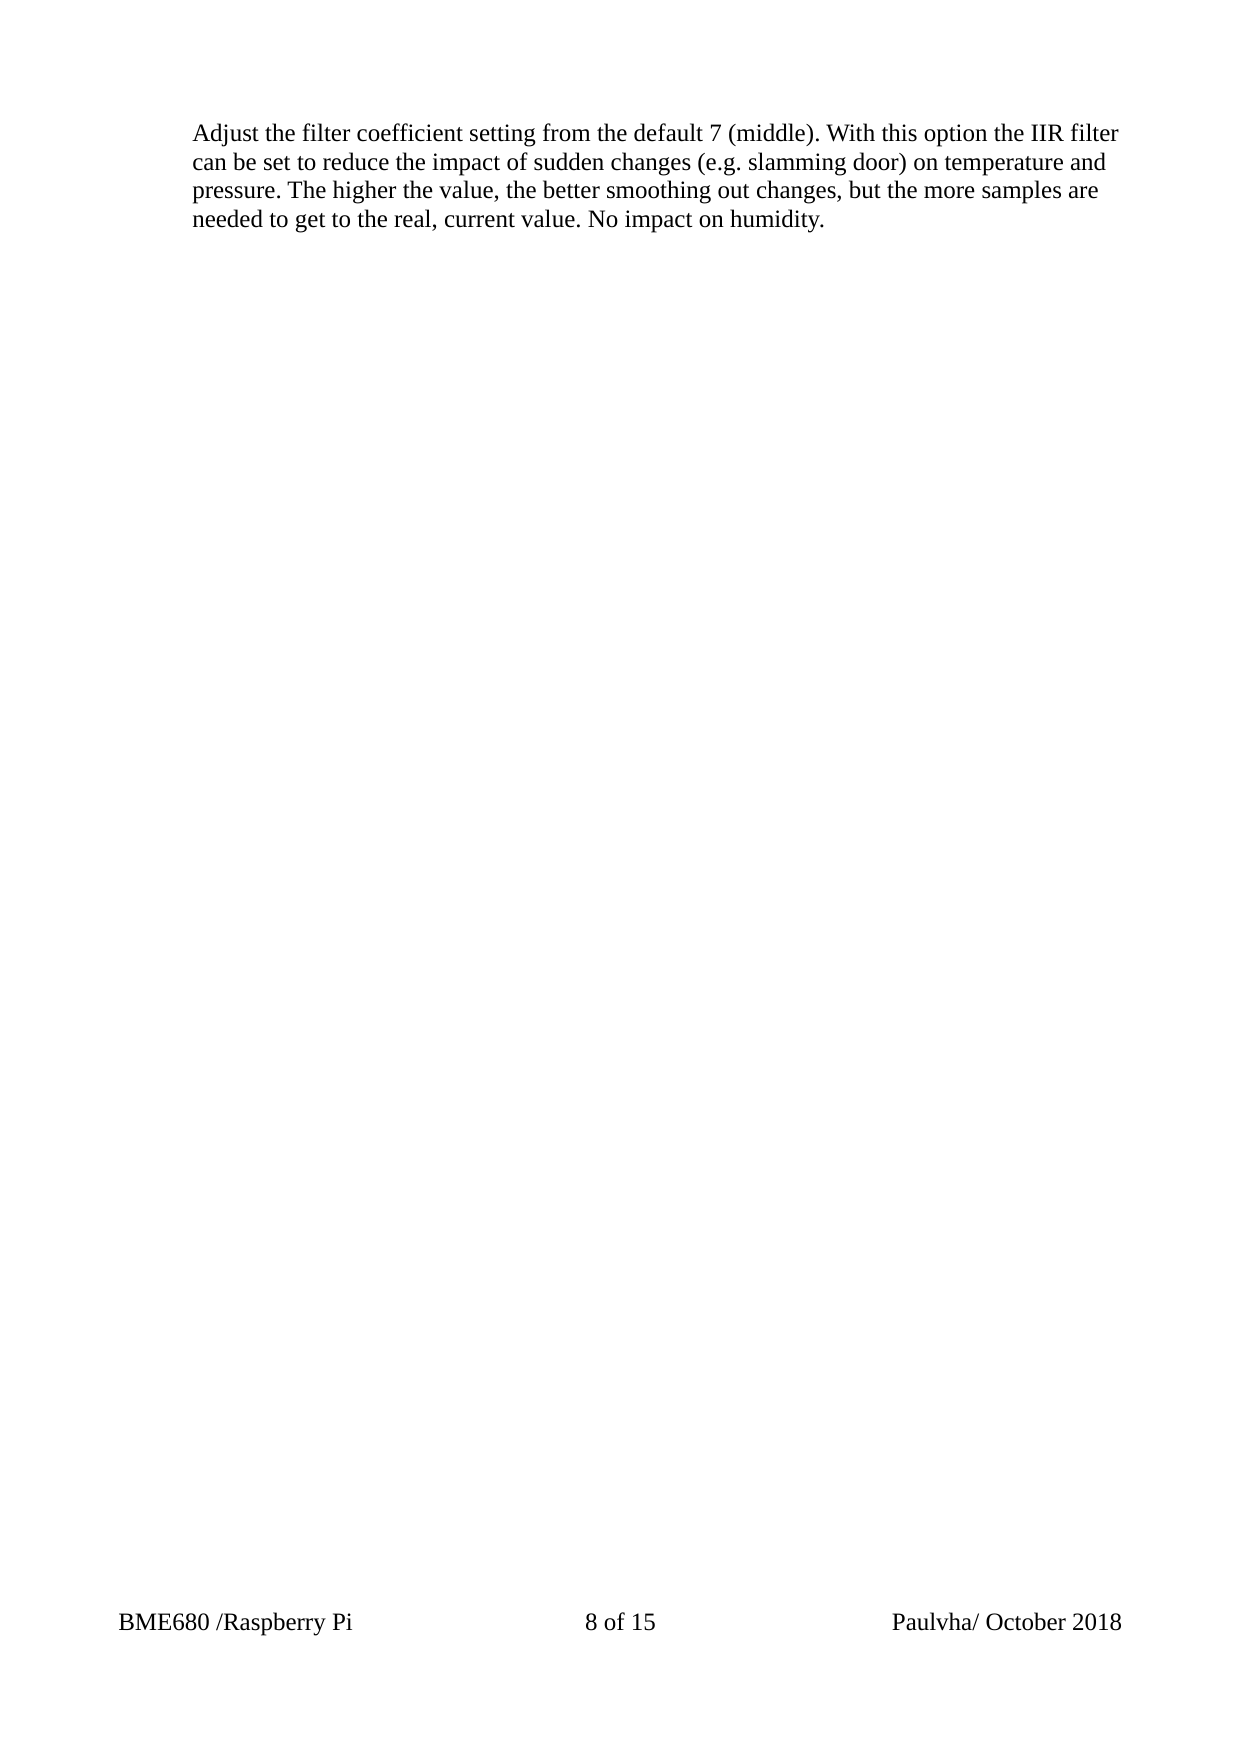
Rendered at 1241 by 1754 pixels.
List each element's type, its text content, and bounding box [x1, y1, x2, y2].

text Adjust the filter coefficient setting from the default 7 (middle). With this option the IIR filter can be set to reduce the impact of sudden changes (e.g. slamming door) on temperature and pressure. The higher the value, the better smoothing out changes, but the more samples are needed to get to the real, current value. No impact on humidity. [192, 118, 1122, 233]
